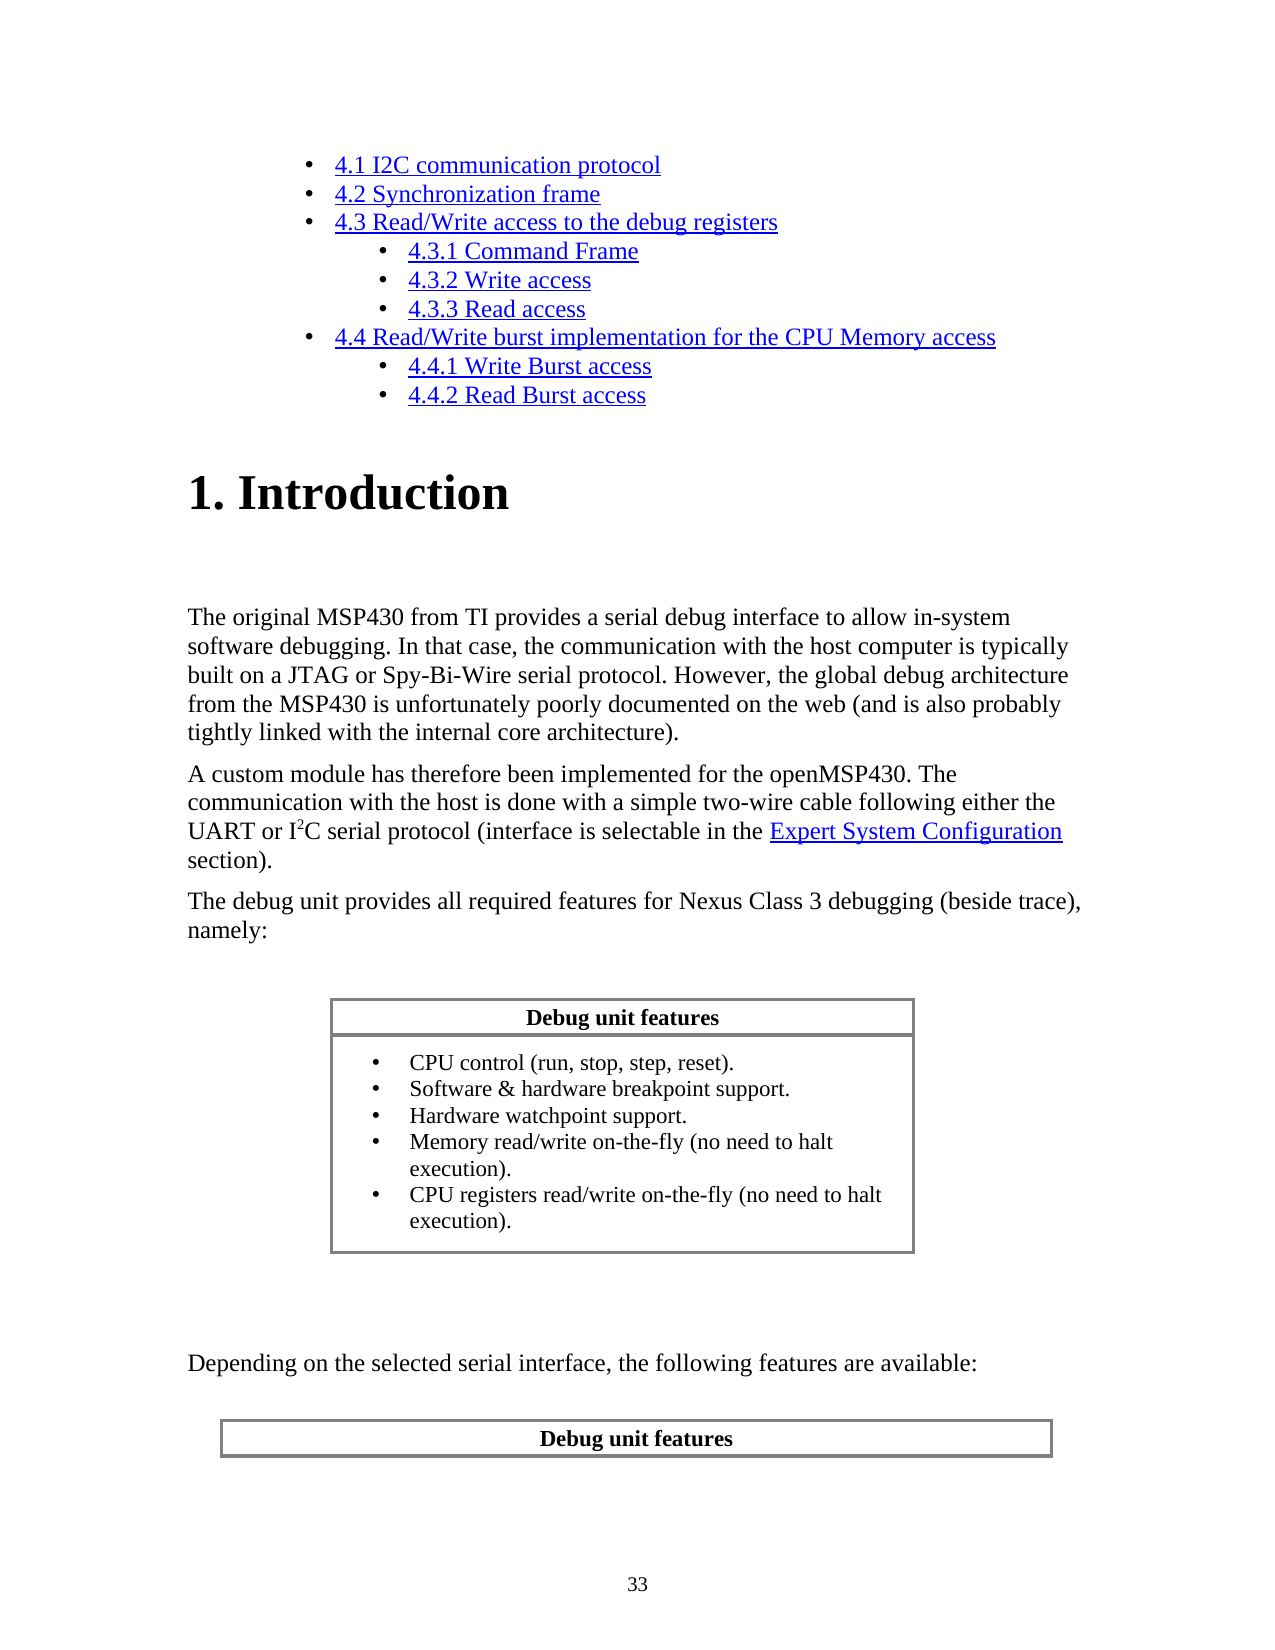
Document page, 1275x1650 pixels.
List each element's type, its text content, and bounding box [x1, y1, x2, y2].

table_header Debug unit features [333, 1001, 912, 1033]
text 1. Introduction [187, 462, 1088, 520]
list 4.3.2 Write access [379, 265, 1088, 294]
text The debug unit provides all required features for Nexus Class 3 debugging (beside trace), namely: [187, 886, 1088, 944]
table_header Debug unit features [223, 1422, 1050, 1454]
list 4.4.2 Read Burst access [379, 380, 1088, 409]
text The original MSP430 from TI provides a serial debug interface to allow in-system software debugging. In that case, the communication with the host computer is typically built on a JTAG or Spy-Bi-Wire serial protocol. However, the global debug architecture from the MSP430 is unfortunately poorly documented on the web (and is also probably tightly linked with the internal core architecture). [187, 602, 1088, 746]
list 4.3.1 Command Frame [379, 236, 1088, 265]
text Depending on the selected serial interface, the following features are available: [187, 1348, 1088, 1377]
list 4.4 Read/Write burst implementation for the CPU Memory access [305, 322, 1088, 351]
text A custom module has therefore been implemented for the openMSP430. The communication with the host is done with a simple two-wire cable following either the UART or I2C serial protocol (interface is selectable in the Expert System Configuration section). [187, 759, 1088, 874]
list 4.3 Read/Write access to the debug registers [305, 207, 1088, 236]
list 4.3.3 Read access [379, 294, 1088, 322]
list 4.1 I2C communication protocol [305, 150, 1088, 179]
table_cell CPU control (run, stop, step, reset). Software & hardware breakpoint support. Hardware watchpoint support. Memory read/write on-the-fly (no need to halt execution). CPU registers read/write on-the-fly (no need to halt execution). [333, 1037, 912, 1251]
list 4.2 Synchronization frame [305, 179, 1088, 207]
list 4.4.1 Write Burst access [379, 351, 1088, 380]
